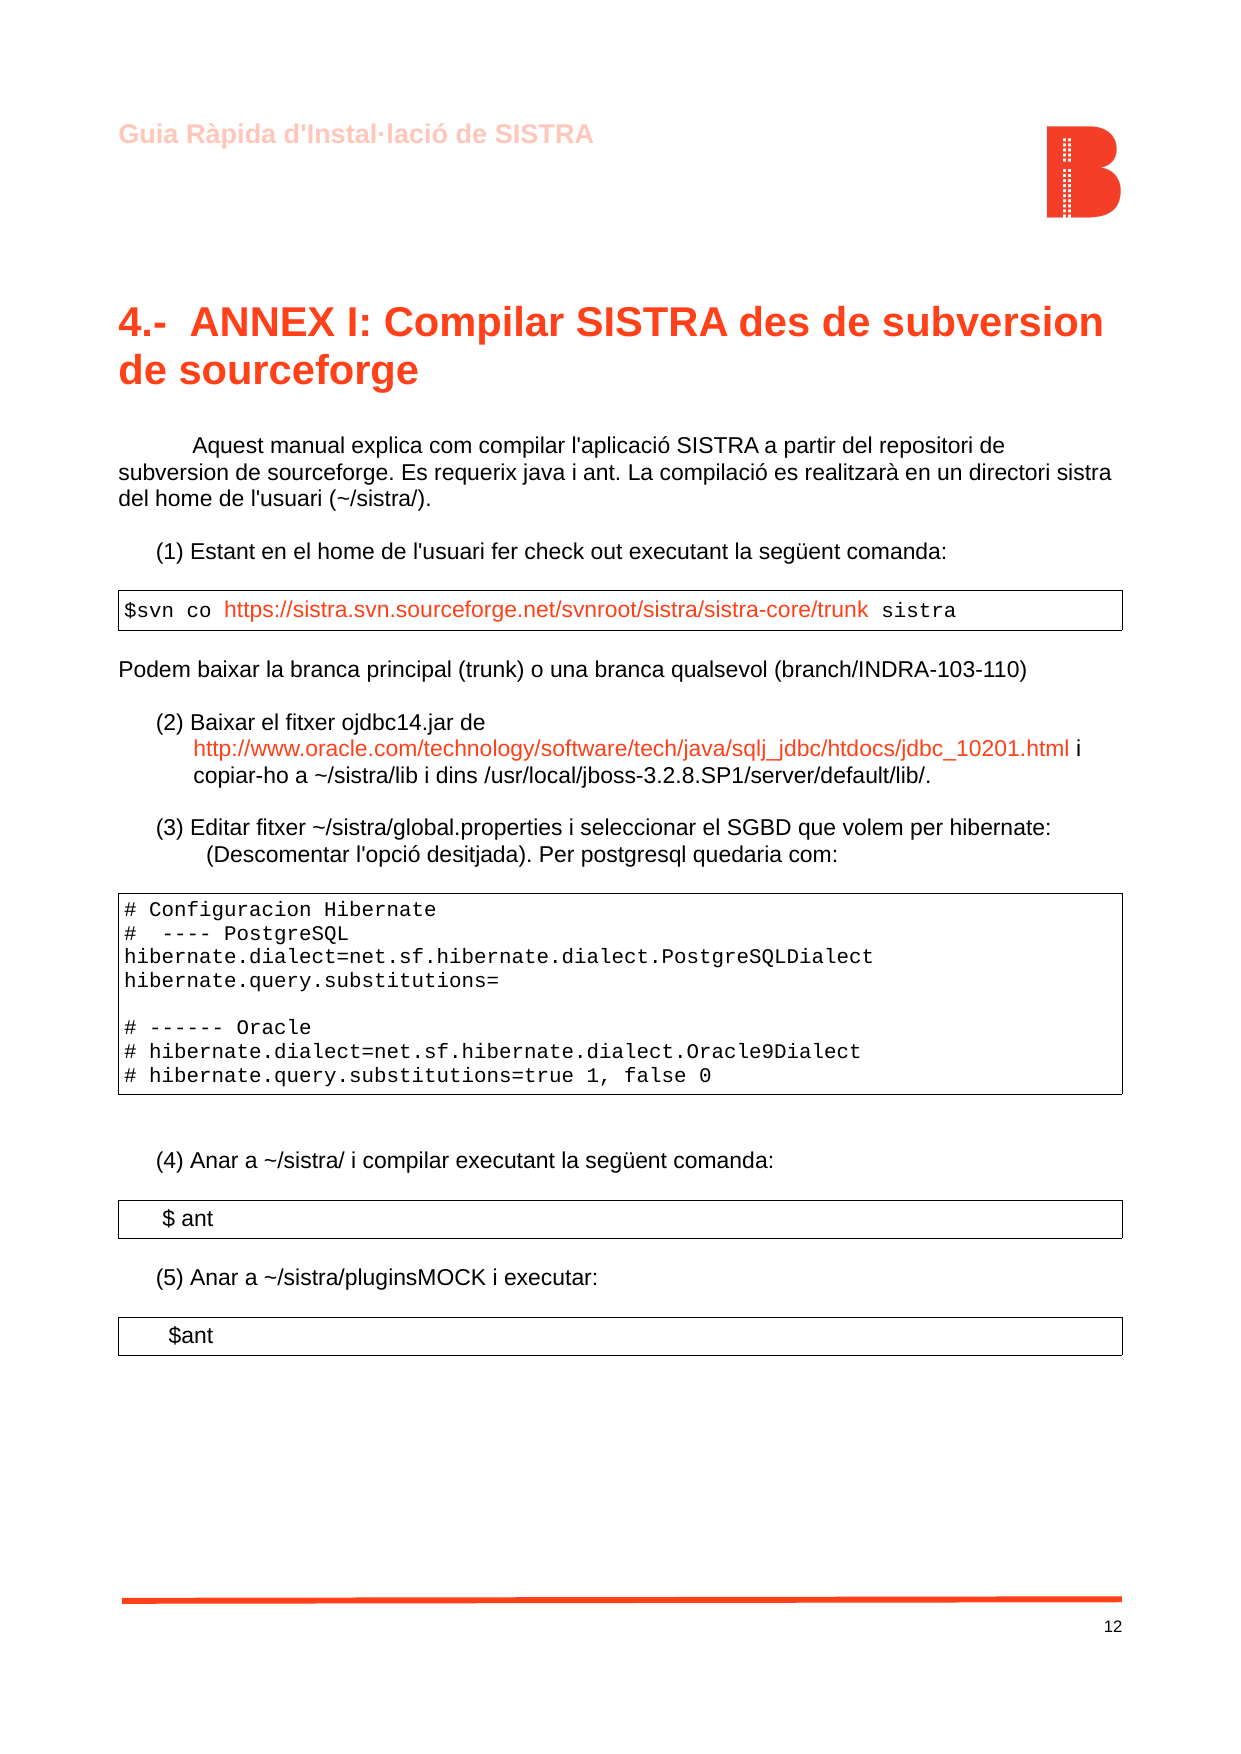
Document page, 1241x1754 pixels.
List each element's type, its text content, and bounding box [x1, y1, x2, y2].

picture [1036, 124, 1130, 221]
list Anar a ~/sistra/pluginsMOCK i executar: [156, 1264, 1122, 1290]
table_header $ant [119, 1318, 1122, 1354]
text Podem baixar la branca principal (trunk) o una branca qualsevol (branch/INDRA-103-110) [118, 656, 1122, 682]
list Estant en el home de l'usuari fer check out executant la següent comanda: [156, 538, 1122, 564]
table_header $ ant [119, 1201, 1122, 1237]
list (Descomentar l'opció desitjada). Per postgresql quedaria com: [156, 841, 1122, 867]
list Editar fitxer ~/sistra/global.properties i seleccionar el SGBD que volem per hibernate: [156, 814, 1122, 841]
table_header $svn co https://sistra.svn.sourceforge.net/svnroot/sistra/sistra-core/trunk sistra [119, 591, 1122, 630]
table_header # Configuracion Hibernate # ---- PostgreSQL hibernate.dialect=net.sf.hibernate.dialect.PostgreSQLDialect hibernate.query.substitutions= # ------ Oracle # hibernate.dialect=net.sf.hibernate.dialect.Oracle9Dialect # hibernate.query.substitutions=true 1, false 0 [119, 894, 1122, 1094]
subtitle ANNEX I: Compilar SISTRA des de subversion de sourceforge [118, 298, 1122, 393]
text Aquest manual explica com compilar l'aplicació SISTRA a partir del repositori de subversion de sourceforge. Es requerix java i ant. La compilació es realitzarà en un directori sistra del home de l'usuari (~/sistra/). [118, 432, 1122, 511]
list Anar a ~/sistra/ i compilar executant la següent comanda: [156, 1147, 1122, 1173]
list Baixar el fitxer ojdbc14.jar de http://www.oracle.com/technology/software/tech/java/sqlj_jdbc/htdocs/jdbc_10201.html i copiar-ho a ~/sistra/lib i dins /usr/local/jboss-3.2.8.SP1/server/default/lib/. [156, 709, 1122, 788]
